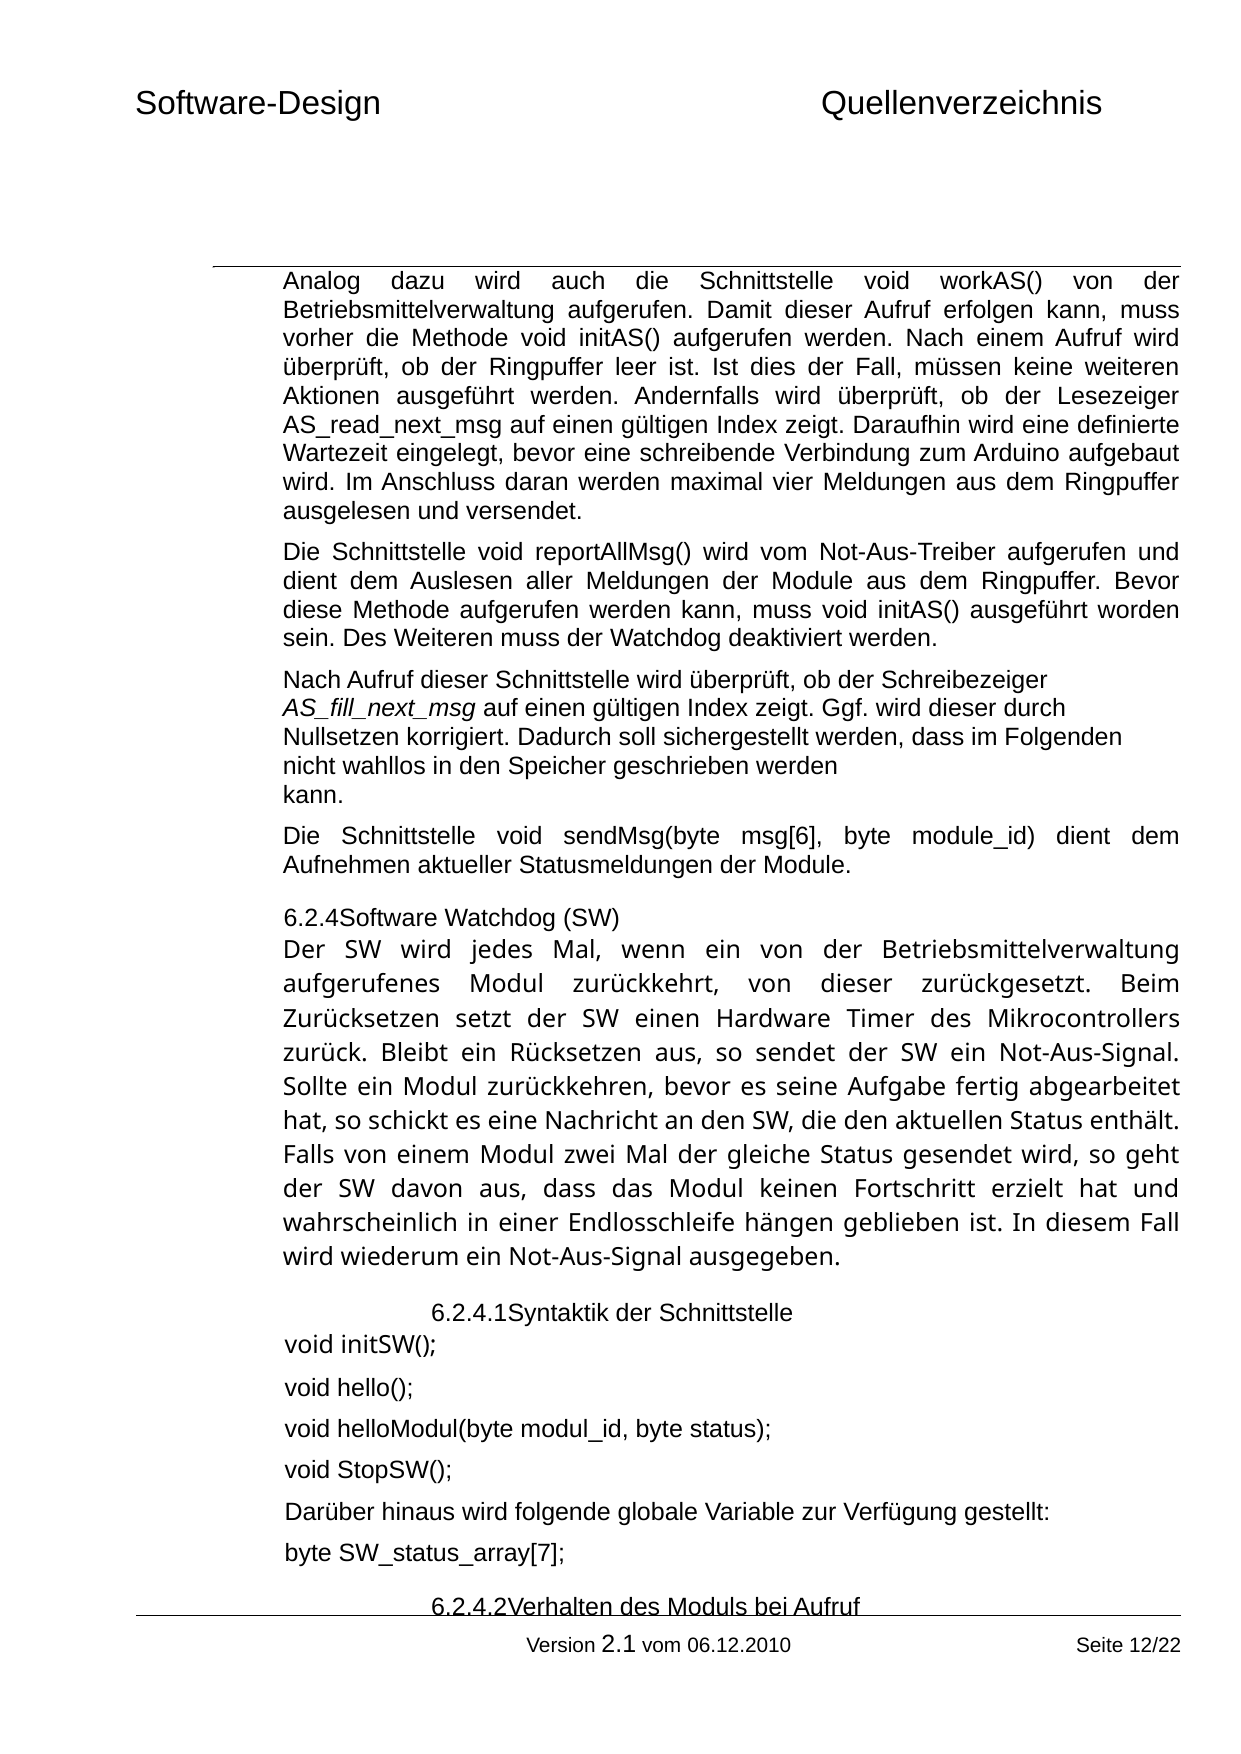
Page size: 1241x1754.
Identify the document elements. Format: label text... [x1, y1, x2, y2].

text void hello(); [284, 1373, 1181, 1402]
text Der SW wird jedes Mal, wenn ein von der Betriebsmittelverwaltung aufgerufenes Modul zurückkehrt, von dieser zurückgesetzt. Beim Zurücksetzen setzt der SW einen Hardware Timer des Mikrocontrollers zurück. Bleibt ein Rücksetzen aus, so sendet der SW ein Not-Aus-Signal. Sollte ein Modul zurückkehren, bevor es seine Aufgabe fertig abgearbeitet hat, so schickt es eine Nachricht an den SW, die den aktuellen Status enthält. Falls von einem Modul zwei Mal der gleiche Status gesendet wird, so geht der SW davon aus, dass das Modul keinen Fortschritt erzielt hat und wahrscheinlich in einer Endlosschleife hängen geblieben ist. In diesem Fall wird wiederum ein Not-Aus-Signal ausgegeben. [283, 932, 1181, 1273]
text void initSW(); [284, 1326, 1181, 1361]
text byte SW_status_array[7]; [284, 1538, 1181, 1567]
text Die Schnittstelle void sendMsg(byte msg[6], byte module_id) dient dem Aufnehmen aktueller Statusmeldungen der Module. [283, 821, 1181, 878]
subtitle Software Watchdog (SW) [283, 903, 1181, 932]
text Analog dazu wird auch die Schnittstelle void workAS() von der Betriebsmittelverwaltung aufgerufen. Damit dieser Aufruf erfolgen kann, muss vorher die Methode void initAS() aufgerufen werden. Nach einem Aufruf wird überprüft, ob der Ringpuffer leer ist. Ist dies der Fall, müssen keine weiteren Aktionen ausgeführt werden. Andernfalls wird überprüft, ob der Lesezeiger AS_read_next_msg auf einen gültigen Index zeigt. Daraufhin wird eine definierte Wartezeit eingelegt, bevor eine schreibende Verbindung zum Arduino aufgebaut wird. Im Anschluss daran werden maximal vier Meldungen aus dem Ringpuffer ausgelesen und versendet. [283, 289, 1181, 524]
text kann. [283, 779, 1181, 808]
text void helloModul(byte modul_id, byte status); [284, 1414, 1181, 1443]
subtitle Verhalten des Moduls bei Aufruf [431, 1592, 1181, 1612]
text Nach Aufruf dieser Schnittstelle wird überprüft, ob der Schreibezeiger AS_fill_next_msg auf einen gültigen Index zeigt. Ggf. wird dieser durch Nullsetzen korrigiert. Dadurch soll sichergestellt werden, dass im Folgenden nicht wahllos in den Speicher geschrieben werden [283, 664, 1181, 779]
text void StopSW(); [284, 1456, 1181, 1484]
text Die Schnittstelle void reportAllMsg() wird vom Not-Aus-Treiber aufgerufen und dient dem Auslesen aller Meldungen der Module aus dem Ringpuffer. Bevor diese Methode aufgerufen werden kann, muss void initAS() ausgeführt worden sein. Des Weiteren muss der Watchdog deaktiviert werden. [283, 537, 1181, 652]
subtitle Syntaktik der Schnittstelle [431, 1298, 1181, 1326]
text Darüber hinaus wird folgende globale Variable zur Verfügung gestellt: [284, 1497, 1181, 1526]
